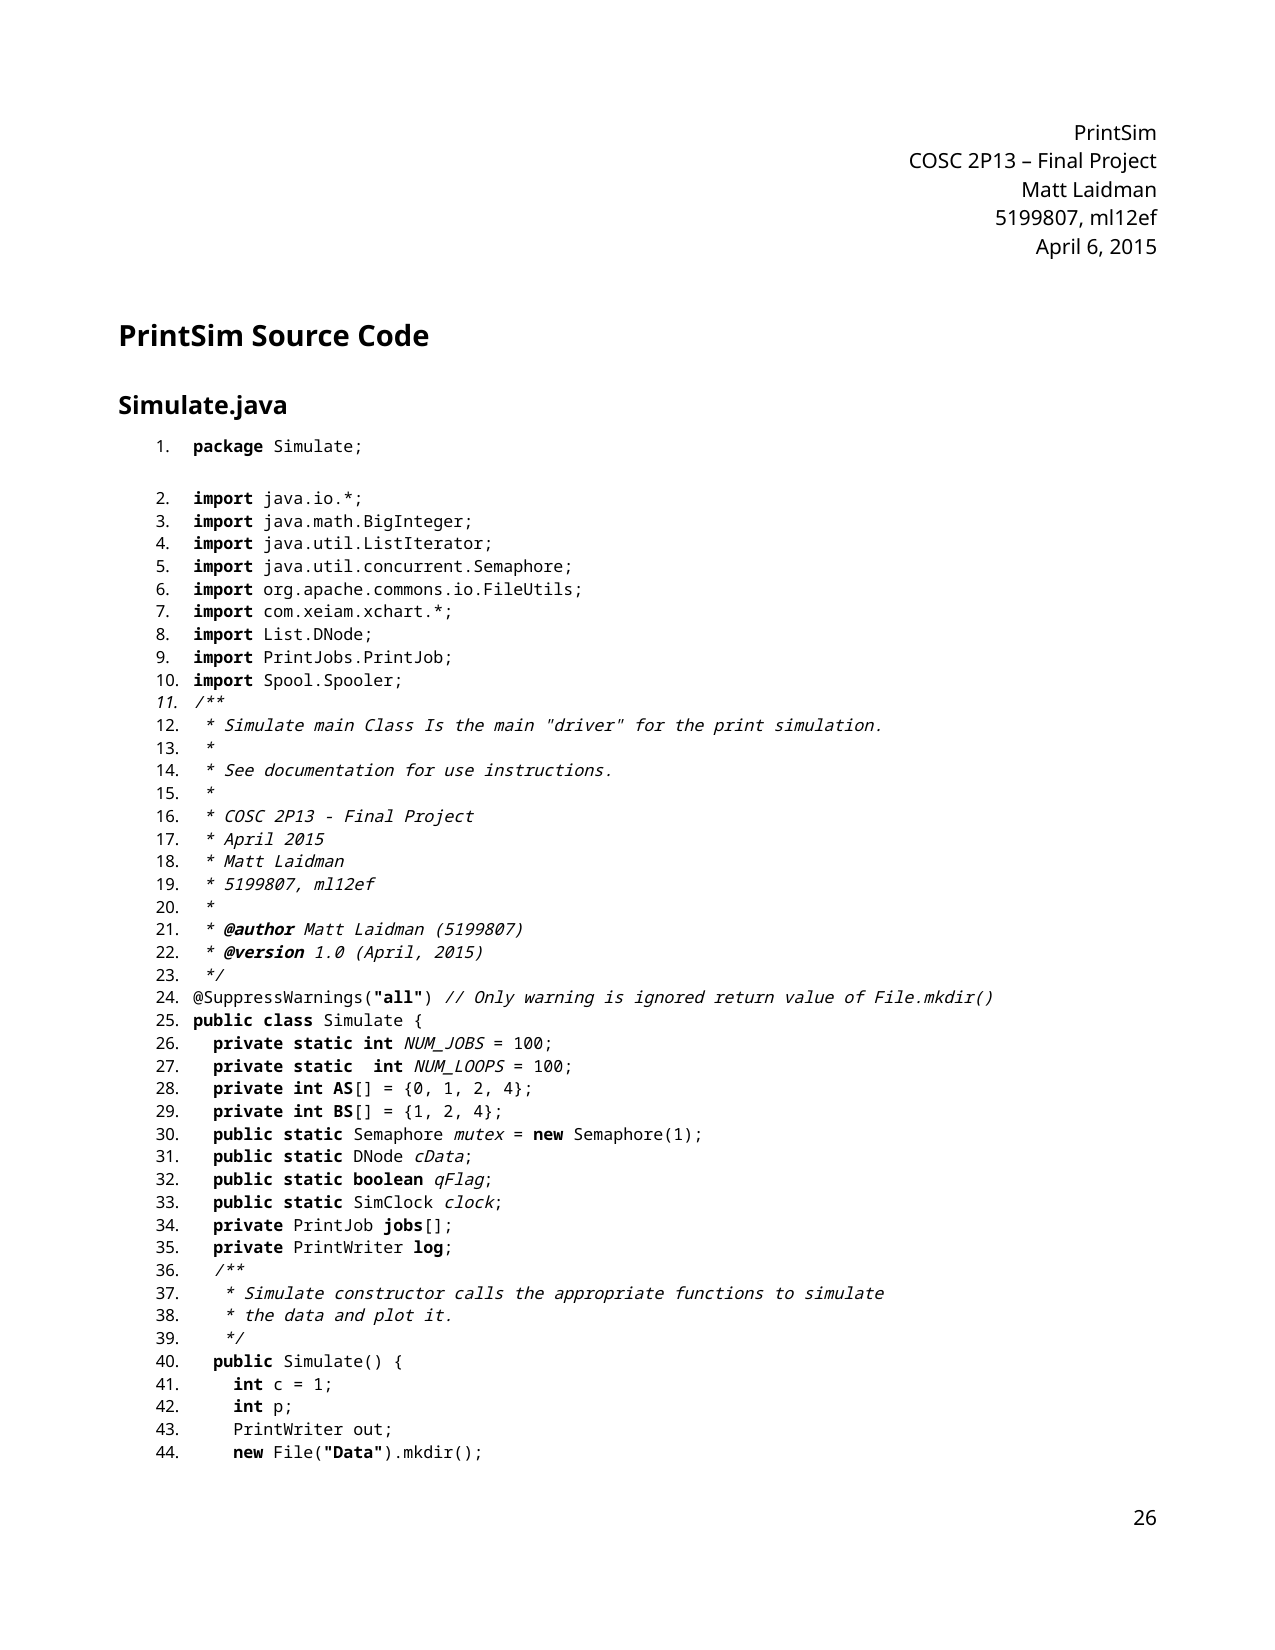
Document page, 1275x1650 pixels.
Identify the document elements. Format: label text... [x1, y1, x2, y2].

subtitle PrintSim Source Code [118, 315, 1157, 354]
list * April 2015 [156, 827, 1157, 850]
list public static DNode cData; [156, 1145, 1157, 1168]
list * [156, 895, 1157, 918]
list * the data and plot it. [156, 1304, 1157, 1327]
list new File("Data").mkdir(); [156, 1440, 1157, 1463]
list * [156, 736, 1157, 759]
list private PrintJob jobs[]; [156, 1213, 1157, 1236]
list * Simulate main Class Is the main "driver" for the print simulation. [156, 714, 1157, 736]
list private static int NUM_LOOPS = 100; [156, 1054, 1157, 1077]
list * See documentation for use instructions. [156, 759, 1157, 782]
list * @author Matt Laidman (5199807) [156, 918, 1157, 941]
list private static int NUM_JOBS = 100; [156, 1032, 1157, 1054]
subtitle Simulate.java [118, 388, 1157, 422]
list */ [156, 963, 1157, 986]
list public Simulate() { [156, 1349, 1157, 1372]
list public class Simulate { [156, 1009, 1157, 1032]
list * 5199807, ml12ef [156, 873, 1157, 895]
list import java.math.BigInteger; [156, 509, 1157, 532]
list import com.xeiam.xchart.*; [156, 600, 1157, 623]
list int c = 1; [156, 1372, 1157, 1395]
list import List.DNode; [156, 623, 1157, 646]
list public static boolean qFlag; [156, 1168, 1157, 1191]
list PrintWriter out; [156, 1418, 1157, 1440]
list /** [156, 691, 1157, 714]
list package Simulate; [156, 434, 1157, 457]
list * [156, 782, 1157, 804]
list private int AS[] = {0, 1, 2, 4}; [156, 1077, 1157, 1100]
list private PrintWriter log; [156, 1236, 1157, 1259]
list import java.util.concurrent.Semaphore; [156, 555, 1157, 577]
list * @version 1.0 (April, 2015) [156, 941, 1157, 963]
list * COSC 2P13 - Final Project [156, 804, 1157, 827]
list @SuppressWarnings("all") // Only warning is ignored return value of File.mkdir() [156, 986, 1157, 1009]
list import PrintJobs.PrintJob; [156, 646, 1157, 668]
list */ [156, 1327, 1157, 1349]
list * Simulate constructor calls the appropriate functions to simulate [156, 1281, 1157, 1304]
list public static Semaphore mutex = new Semaphore(1); [156, 1122, 1157, 1145]
list import org.apache.commons.io.FileUtils; [156, 577, 1157, 600]
list import java.util.ListIterator; [156, 532, 1157, 555]
list /** [156, 1259, 1157, 1281]
list import java.io.*; [156, 487, 1157, 509]
list public static SimClock clock; [156, 1191, 1157, 1213]
list * Matt Laidman [156, 850, 1157, 873]
list int p; [156, 1395, 1157, 1418]
list import Spool.Spooler; [156, 668, 1157, 691]
list private int BS[] = {1, 2, 4}; [156, 1100, 1157, 1122]
